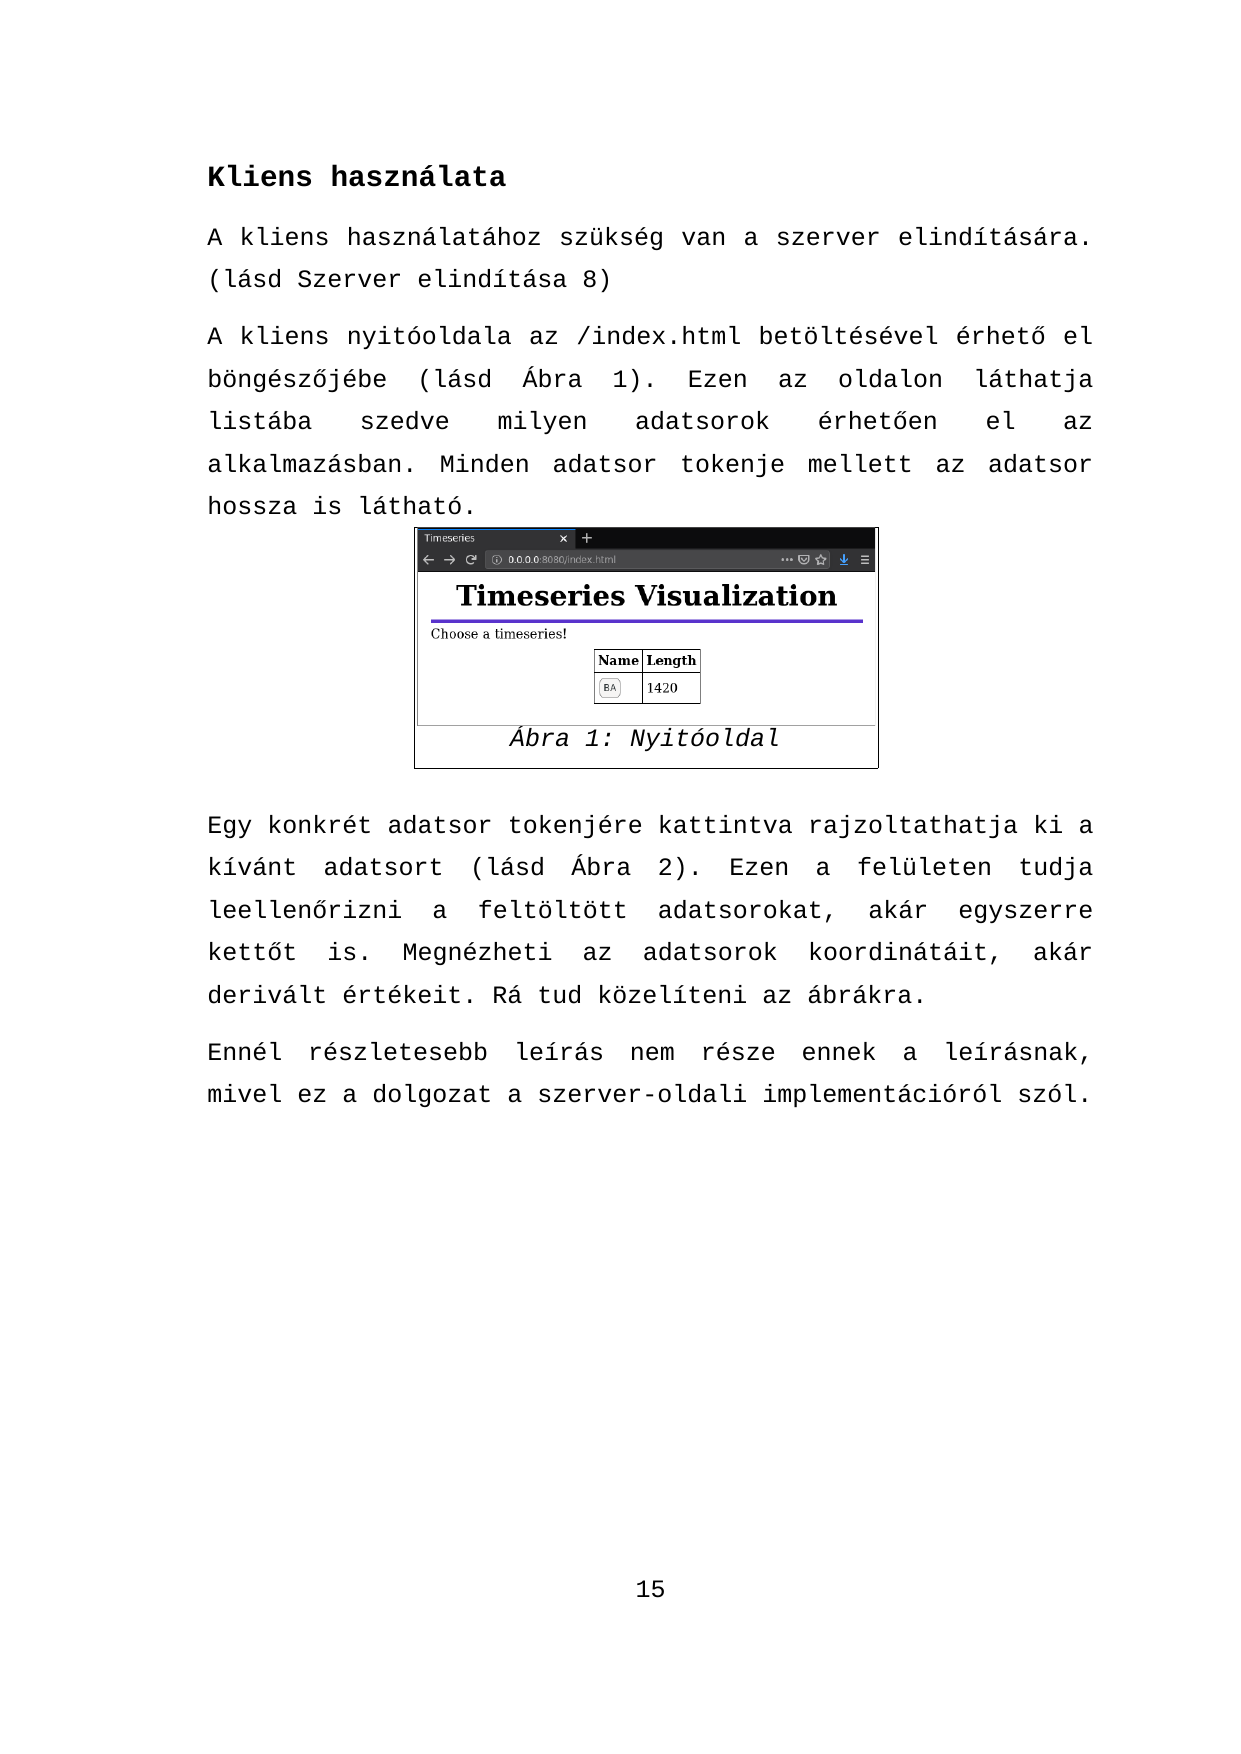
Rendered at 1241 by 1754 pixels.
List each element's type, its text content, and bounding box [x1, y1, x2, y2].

picture [417, 527, 876, 726]
text Ennél részletesebb leírás nem része ennek a leírásnak, mivel ez a dolgozat a szerver-oldali implementációról szól. [207, 1039, 1093, 1110]
text Egy konkrét adatsor tokenjére kattintva rajzoltathatja ki a kívánt adatsort (lásd Ábra 2). Ezen a felületen tudja leellenőrizni a feltöltött adatsorokat, akár egyszerre kettőt is. Megnézheti az adatsorok koordinátáit, akár derivált értékeit. Rá tud közelíteni az ábrákra. [207, 551, 1093, 1011]
text Ábra 1: Nyitóoldal [417, 726, 875, 754]
text A kliens nyitóoldala az /index.html betöltésével érhető el böngészőjébe (lásd Ábra 1). Ezen az oldalon láthatja listába szedve milyen adatsorok érhetően el az alkalmazásban. Minden adatsor tokenje mellett az adatsor hossza is látható. [207, 324, 1093, 522]
text A kliens használatához szükség van a szerver elindítására. (lásd Szerver elindítása 8) [207, 224, 1093, 295]
subtitle Kliens használata [207, 162, 1093, 195]
text Egy konkrét adatsor tokenjére kattintva rajzoltathatja ki a kívánt adatsort (lásd Ábra 2). Ezen a felületen tudja leellenőrizni a feltöltött adatsorokat, akár egyszerre kettőt is. Megnézheti az adatsorok koordinátáit, akár derivált értékeit. Rá tud közelíteni az ábrákra. [415, 528, 878, 768]
